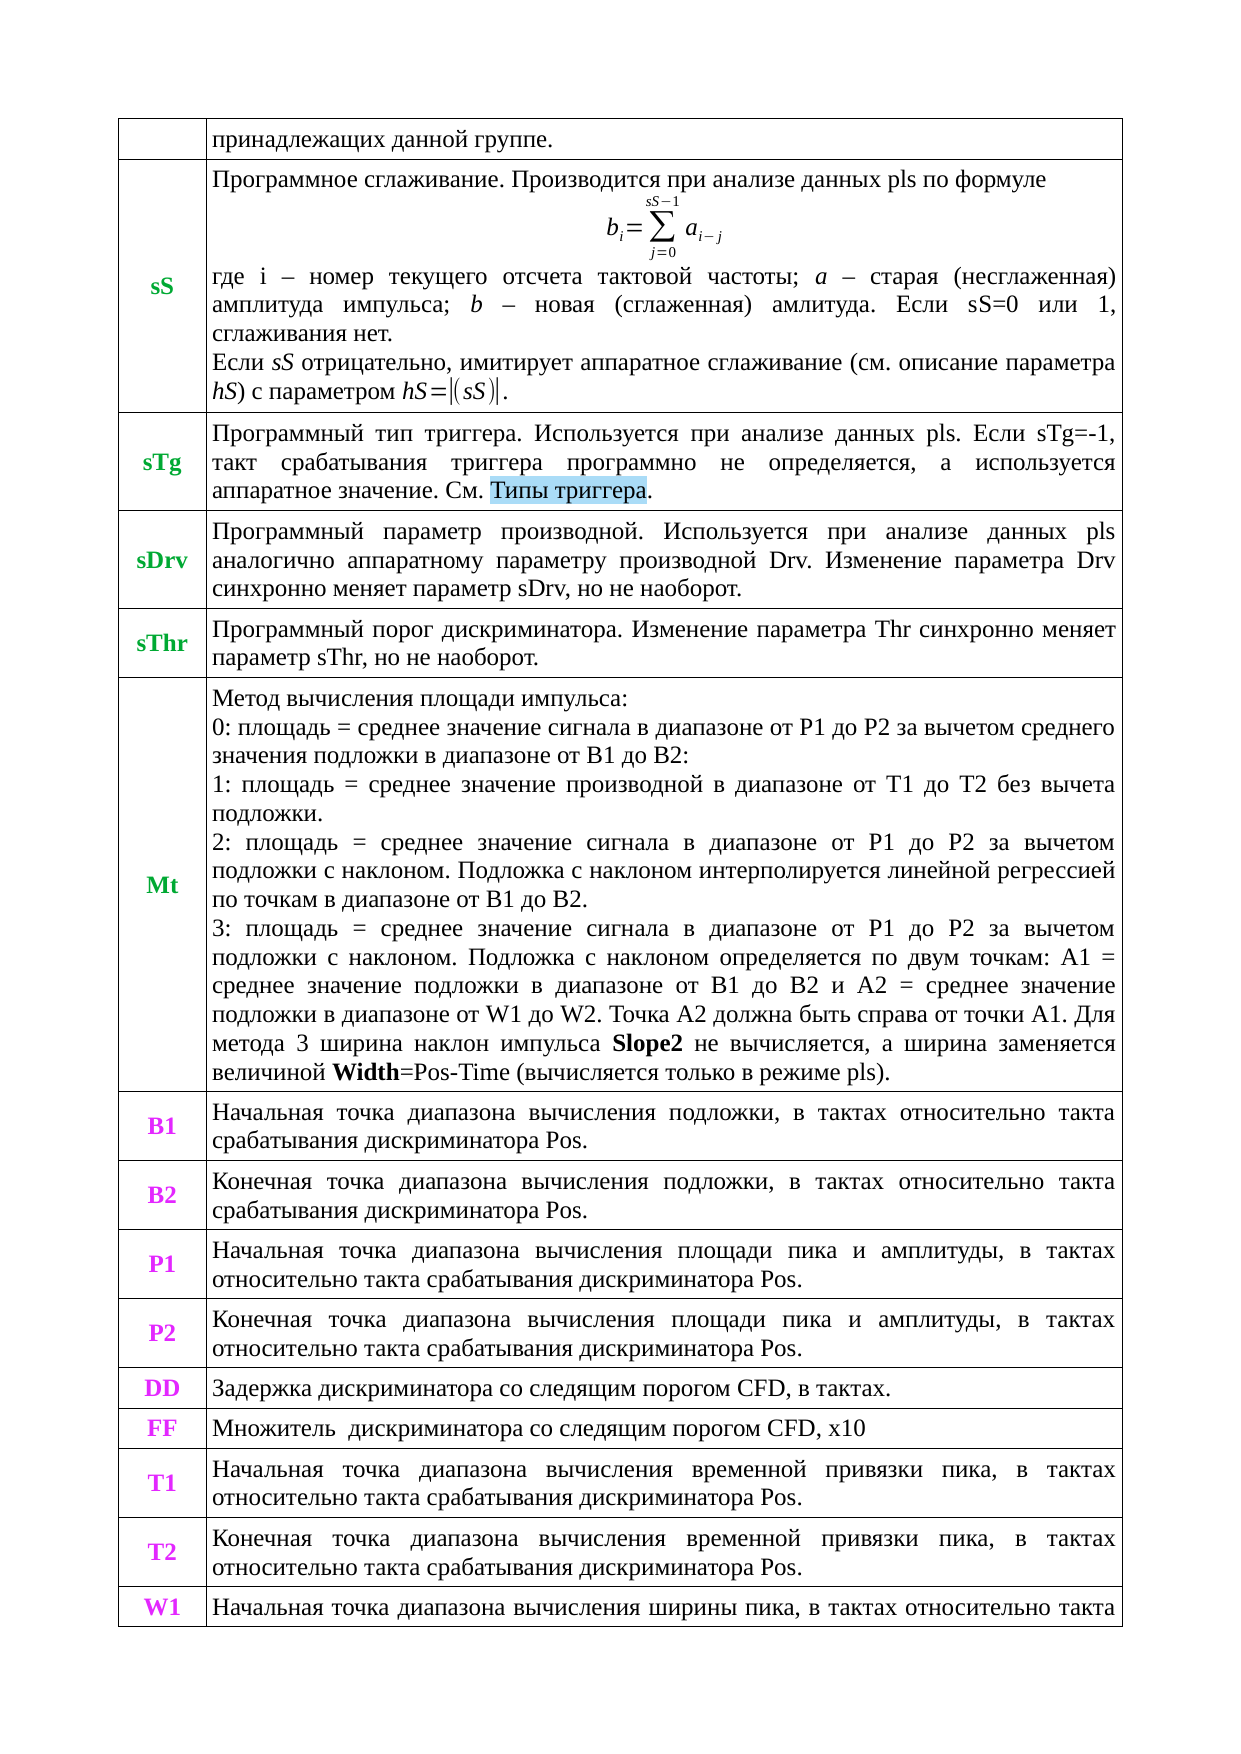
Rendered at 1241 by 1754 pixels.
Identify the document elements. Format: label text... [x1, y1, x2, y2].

table_cell Начальная точка диапазона вычисления ширины пика, в тактах относительно такта [207, 1587, 1122, 1626]
table_cell sDrv [119, 511, 206, 608]
table_cell T1 [119, 1449, 206, 1517]
table_cell Mt [119, 678, 206, 1091]
table_cell принадлежащих данной группе. [207, 119, 1122, 158]
table_cell Метод вычисления площади импульса: 0: площадь = среднее значение сигнала в диапазоне от P1 до P2 за вычетом среднего значения подложки в диапазоне от B1 до B2: 1: площадь = среднее значение производной в диапазоне от T1 до T2 без вычета подложки. 2: площадь = среднее значение сигнала в диапазоне от P1 до P2 за вычетом подложки с наклоном. Подложка с наклоном интерполируется линейной регрессией по точкам в диапазоне от B1 до B2. 3: площадь = среднее значение сигнала в диапазоне от P1 до P2 за вычетом подложки с наклоном. Подложка с наклоном определяется по двум точкам: А1 = среднее значение подложки в диапазоне от B1 до B2 и А2 = среднее значение подложки в диапазоне от W1 до W2. Точка А2 должна быть справа от точки А1. Для метода 3 ширина наклон импульса Slope2 не вычисляется, а ширина заменяется величиной Width=Pos-Time (вычисляется только в режиме pls). [207, 678, 1122, 1091]
table_cell P1 [119, 1230, 206, 1298]
table_cell Конечная точка диапазона вычисления подложки, в тактах относительно такта срабатывания дискриминатора Pos. [207, 1161, 1122, 1229]
table_cell Конечная точка диапазона вычисления площади пика и амплитуды, в тактах относительно такта срабатывания дискриминатора Pos. [207, 1299, 1122, 1367]
table_cell sTg [119, 413, 206, 510]
table_cell B1 [119, 1092, 206, 1160]
table_cell Конечная точка диапазона вычисления временной привязки пика, в тактах относительно такта срабатывания дискриминатора Pos. [207, 1518, 1122, 1586]
table_cell Начальная точка диапазона вычисления временной привязки пика, в тактах относительно такта срабатывания дискриминатора Pos. [207, 1449, 1122, 1517]
table_cell Множитель дискриминатора со следящим порогом CFD, х10 [207, 1409, 1122, 1448]
table_cell Задержка дискриминатора со следящим порогом CFD, в тактах. [207, 1368, 1122, 1408]
table_cell Программный параметр производной. Используется при анализе данных pls аналогично аппаратному параметру производной Drv. Изменение параметра Drv синхронно меняет параметр sDrv, но не наоборот. [207, 511, 1122, 608]
table_cell [119, 119, 206, 158]
table_cell Программный порог дискриминатора. Изменение параметра Thr синхронно меняет параметр sThr, но не наоборот. [207, 609, 1122, 677]
table_cell FF [119, 1409, 206, 1448]
table_cell DD [119, 1368, 206, 1408]
table_cell Начальная точка диапазона вычисления подложки, в тактах относительно такта срабатывания дискриминатора Pos. [207, 1092, 1122, 1160]
table_cell W1 [119, 1587, 206, 1626]
table_cell sThr [119, 609, 206, 677]
table_cell Программный тип триггера. Используется при анализе данных pls. Если sTg=-1, такт срабатывания триггера программно не определяется, а используется аппаратное значение. См. Типы триггера. [207, 413, 1122, 510]
table_cell Начальная точка диапазона вычисления площади пика и амплитуды, в тактах относительно такта срабатывания дискриминатора Pos. [207, 1230, 1122, 1298]
table_cell sS [119, 160, 206, 412]
table_cell Программное сглаживание. Производится при анализе данных pls по формуле где i – номер текущего отсчета тактовой частоты; a – старая (несглаженная) амплитуда импульса; b – новая (сглаженная) амлитуда. Если sS=0 или 1, сглаживания нет. Если sS отрицательно, имитирует аппаратное сглаживание (см. описание параметра hS) с параметром . [207, 160, 1122, 412]
table_cell T2 [119, 1518, 206, 1586]
table_cell B2 [119, 1161, 206, 1229]
table_cell P2 [119, 1299, 206, 1367]
